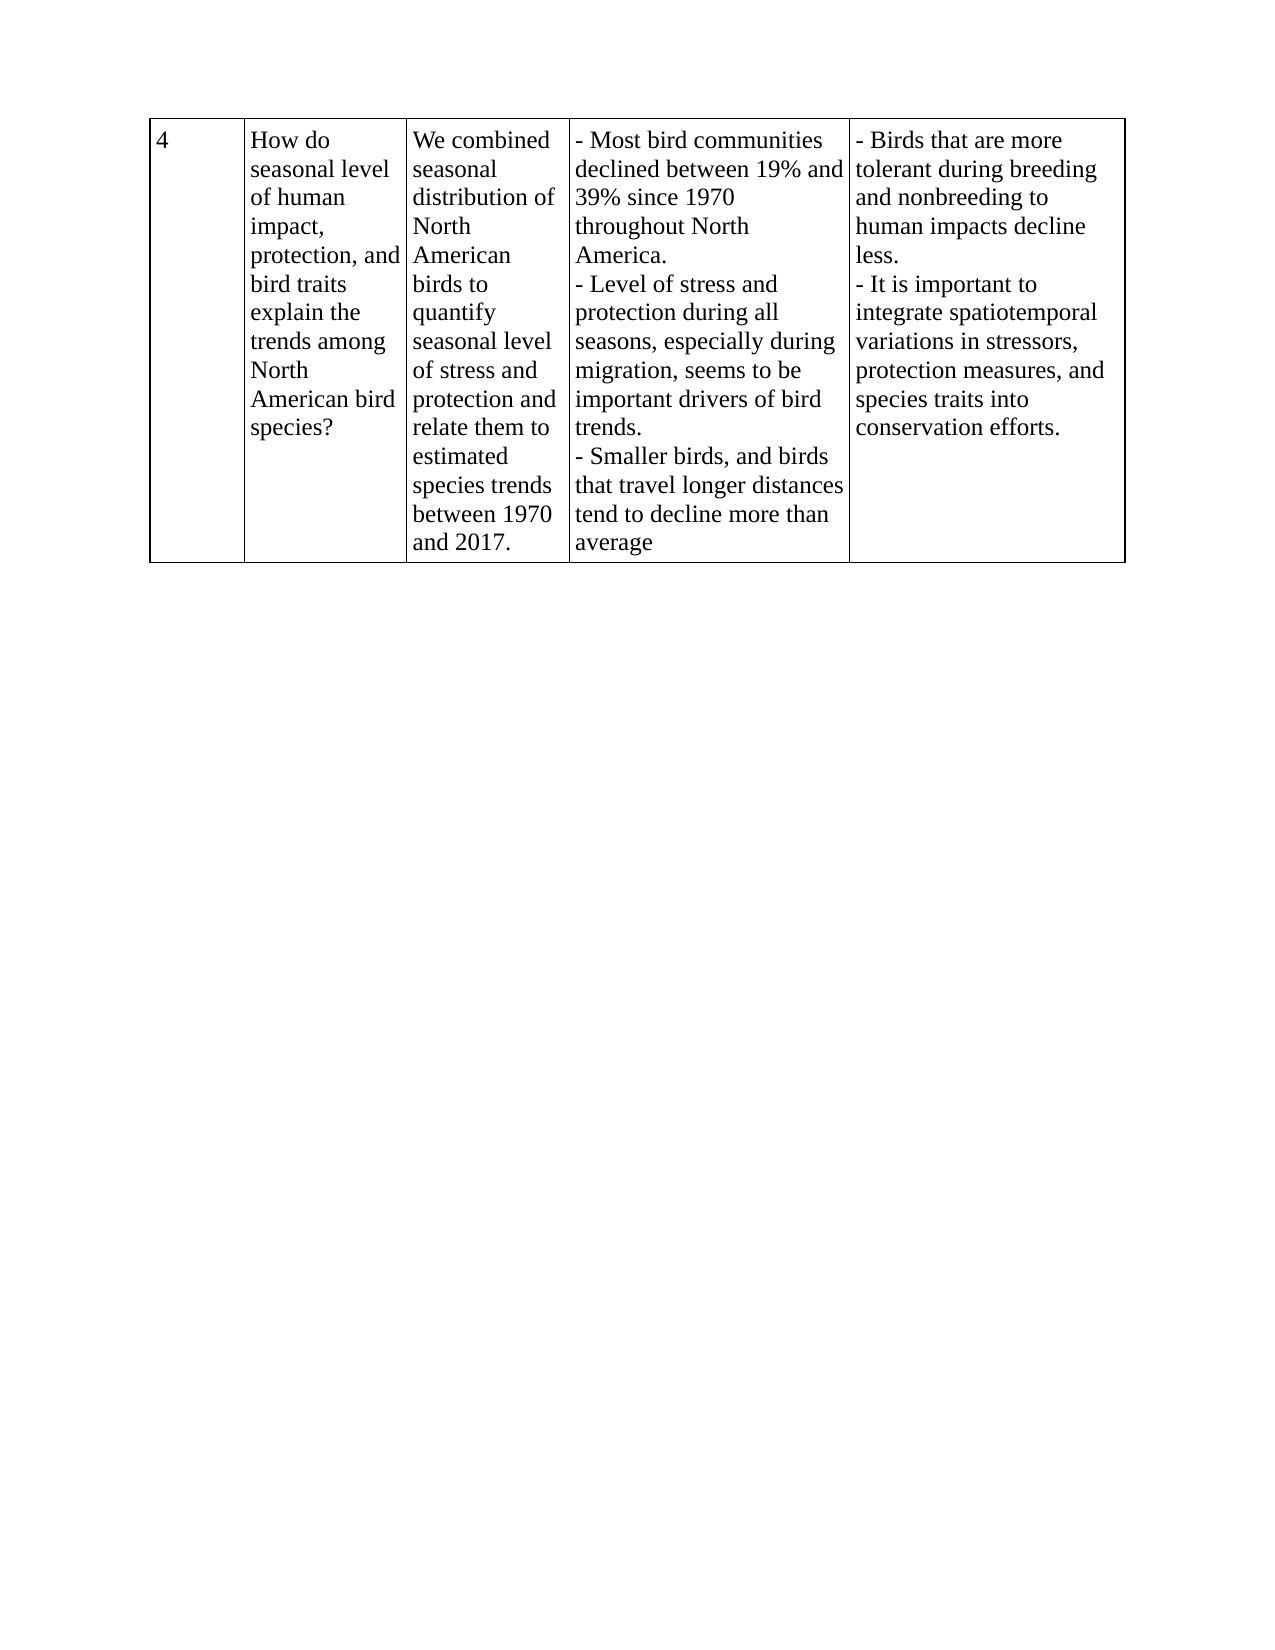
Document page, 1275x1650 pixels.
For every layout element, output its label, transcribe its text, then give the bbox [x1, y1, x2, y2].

table_cell - Most bird communities declined between 19% and 39% since 1970 throughout North America. - Level of stress and protection during all seasons, especially during migration, seems to be important drivers of bird trends. - Smaller birds, and birds that travel longer distances tend to decline more than average [570, 119, 849, 562]
table_cell - Birds that are more tolerant during breeding and nonbreeding to human impacts decline less. - It is important to integrate spatiotemporal variations in stressors, protection measures, and species traits into conservation efforts. [850, 119, 1124, 562]
table_cell How do seasonal level of human impact, protection, and bird traits explain the trends among North American bird species? [245, 119, 406, 562]
table_cell 4 [151, 119, 244, 562]
table_cell We combined seasonal distribution of North American birds to quantify seasonal level of stress and protection and relate them to estimated species trends between 1970 and 2017. [407, 119, 569, 562]
